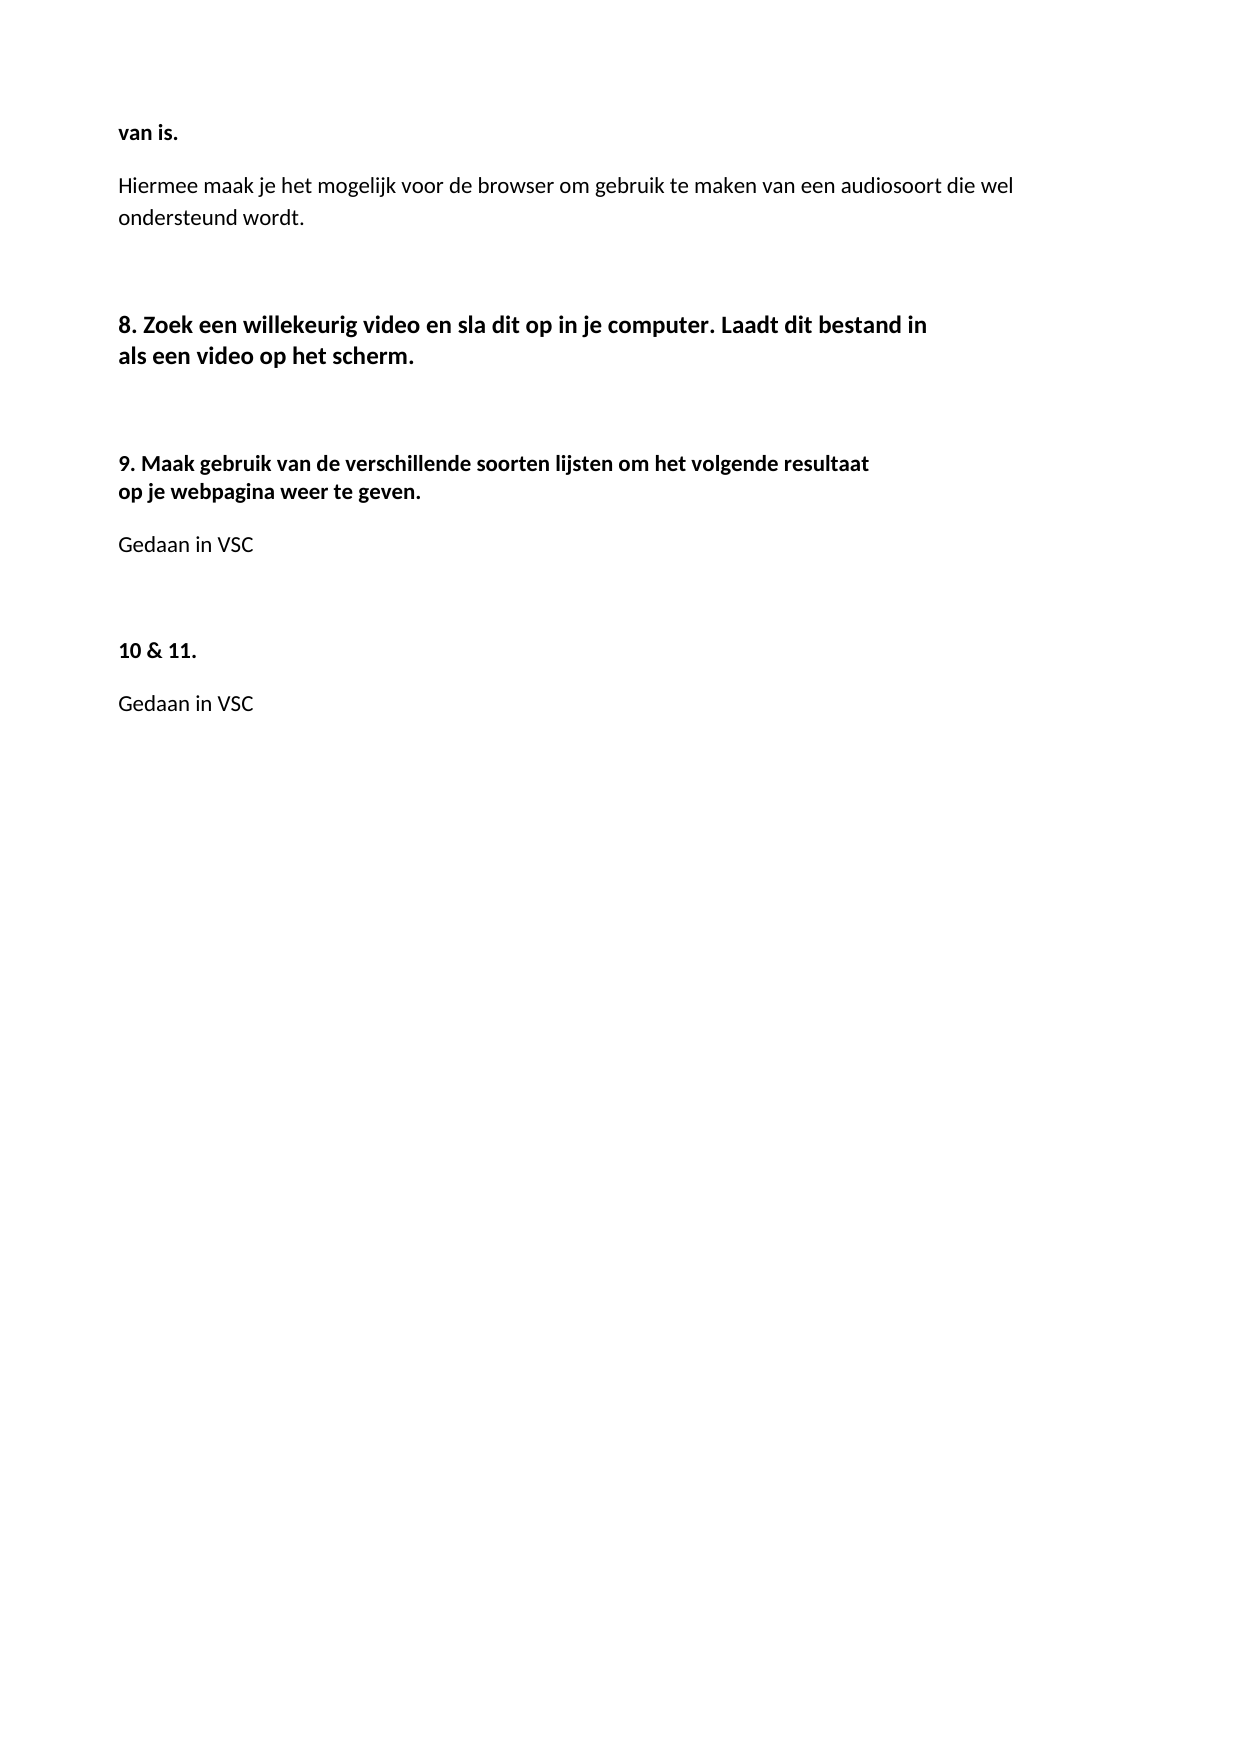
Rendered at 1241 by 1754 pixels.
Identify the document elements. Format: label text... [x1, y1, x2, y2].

text als een video op het scherm. [118, 340, 1122, 370]
text Gedaan in VSC [118, 689, 1122, 717]
text 10 & 11. [118, 636, 1122, 664]
text Gedaan in VSC [118, 530, 1122, 558]
text Hiermee maak je het mogelijk voor de browser om gebruik te maken van een audiosoort die wel ondersteund wordt. [118, 171, 1122, 231]
text 8. Zoek een willekeurig video en sla dit op in je computer. Laadt dit bestand in [118, 309, 1122, 340]
text op je webpagina weer te geven. [118, 477, 1122, 505]
text van is. [118, 118, 1122, 146]
text 9. Maak gebruik van de verschillende soorten lijsten om het volgende resultaat [118, 449, 1122, 477]
